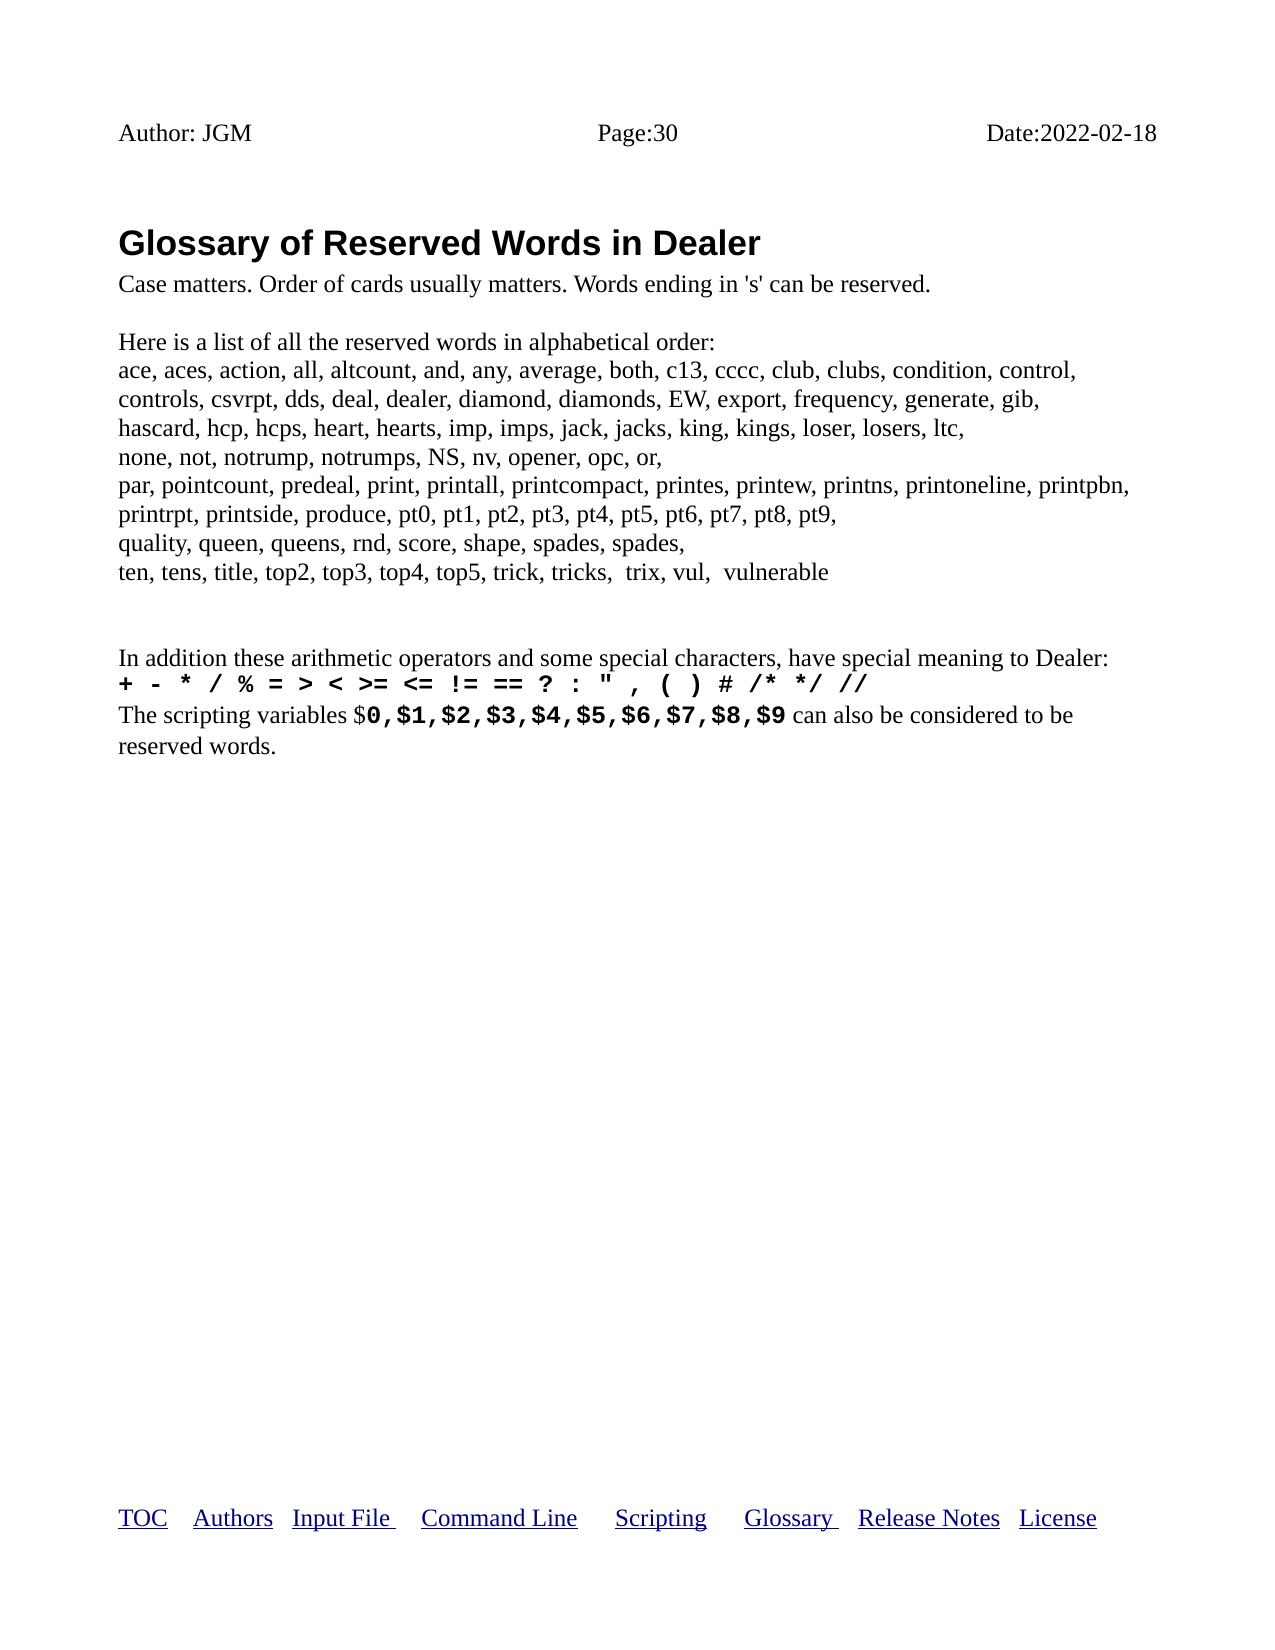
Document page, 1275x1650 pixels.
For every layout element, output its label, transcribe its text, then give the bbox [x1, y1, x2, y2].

text Here is a list of all the reserved words in alphabetical order: [118, 327, 1157, 355]
text hascard, hcp, hcps, heart, hearts, imp, imps, jack, jacks, king, kings, loser, losers, ltc, [118, 413, 1157, 442]
text The scripting variables $0,$1,$2,$3,$4,$5,$6,$7,$8,$9 can also be considered to be reserved words. [118, 700, 1157, 759]
text none, not, notrump, notrumps, NS, nv, opener, opc, or, [118, 442, 1157, 470]
text par, pointcount, predeal, print, printall, printcompact, printes, printew, printns, printoneline, printpbn, printrpt, printside, produce, pt0, pt1, pt2, pt3, pt4, pt5, pt6, pt7, pt8, pt9, [118, 470, 1157, 528]
text In addition these arithmetic operators and some special characters, have special meaning to Dealer: [118, 643, 1157, 672]
text + - * / % = > < >= <= != == ? : " , ( ) # /* */ // [118, 672, 1157, 700]
subtitle Glossary of Reserved Words in Dealer [118, 222, 1157, 263]
text quality, queen, queens, rnd, score, shape, spades, spades, [118, 528, 1157, 557]
text ten, tens, title, top2, top3, top4, top5, trick, tricks, trix, vul, vulnerable [118, 557, 1157, 585]
text ace, aces, action, all, altcount, and, any, average, both, c13, cccc, club, clubs, condition, control, controls, csvrpt, dds, deal, dealer, diamond, diamonds, EW, export, frequency, generate, gib, [118, 355, 1157, 413]
text Case matters. Order of cards usually matters. Words ending in 's' can be reserved. [118, 269, 1157, 298]
